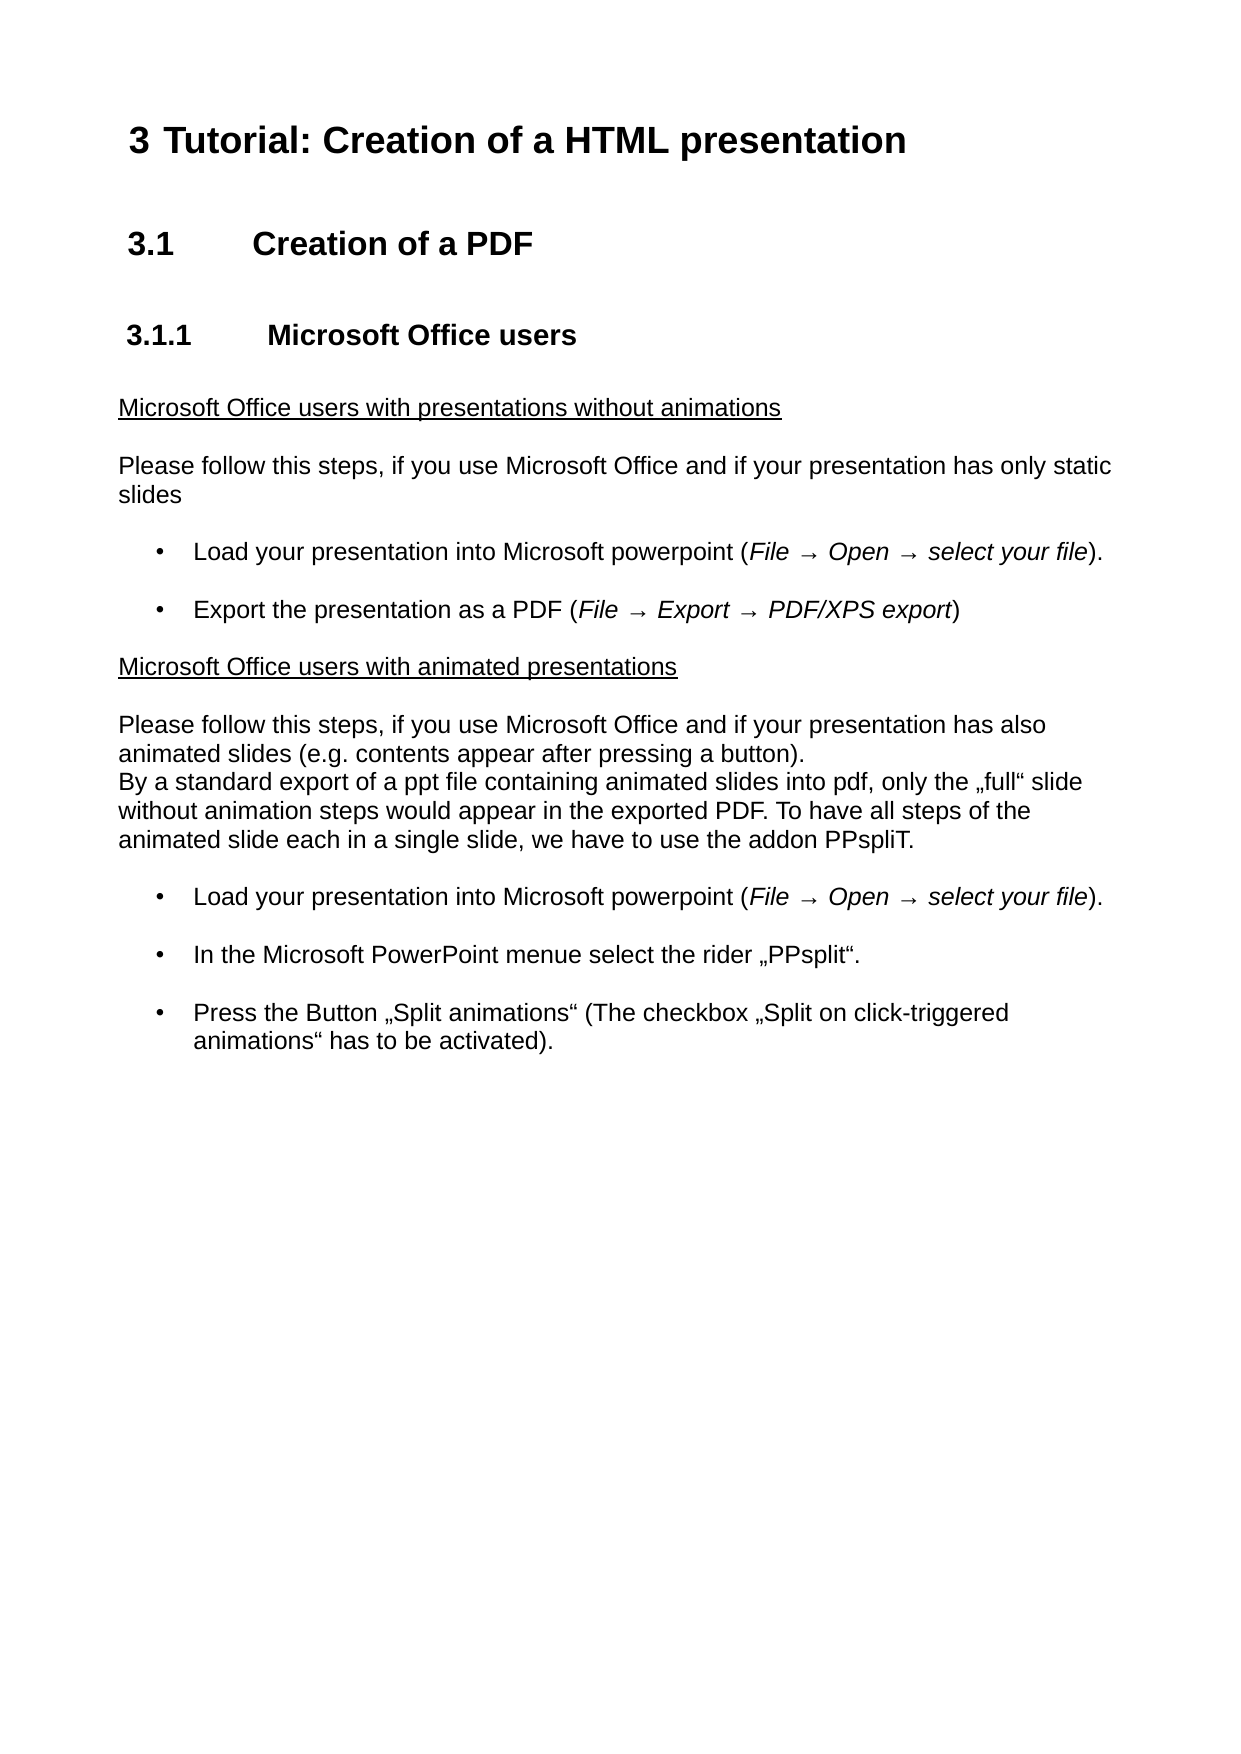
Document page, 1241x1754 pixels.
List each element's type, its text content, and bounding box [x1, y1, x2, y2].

text Microsoft Office users with animated presentations [118, 652, 1122, 681]
subtitle Creation of a PDF [118, 224, 1122, 262]
list Load your presentation into Microsoft powerpoint (File → Open → select your file). [156, 537, 1122, 566]
text Please follow this steps, if you use Microsoft Office and if your presentation has also animated slides (e.g. contents appear after pressing a button). [118, 710, 1122, 767]
subtitle Microsoft Office users [118, 318, 1122, 352]
list Load your presentation into Microsoft powerpoint (File → Open → select your file). [156, 882, 1122, 911]
text Please follow this steps, if you use Microsoft Office and if your presentation has only static slides [118, 451, 1122, 508]
list Press the Button „Split animations“ (The checkbox „Split on click-triggered animations“ has to be activated). [156, 997, 1122, 1055]
list In the Microsoft PowerPoint menue select the rider „PPsplit“. [156, 940, 1122, 969]
text Microsoft Office users with presentations without animations [118, 393, 1122, 422]
subtitle Tutorial: Creation of a HTML presentation [118, 118, 1122, 162]
text By a standard export of a ppt file containing animated slides into pdf, only the „full“ slide without animation steps would appear in the exported PDF. To have all steps of the animated slide each in a single slide, we have to use the addon PPspliT. [118, 767, 1122, 853]
list Export the presentation as a PDF (File → Export → PDF/XPS export) [156, 595, 1122, 623]
